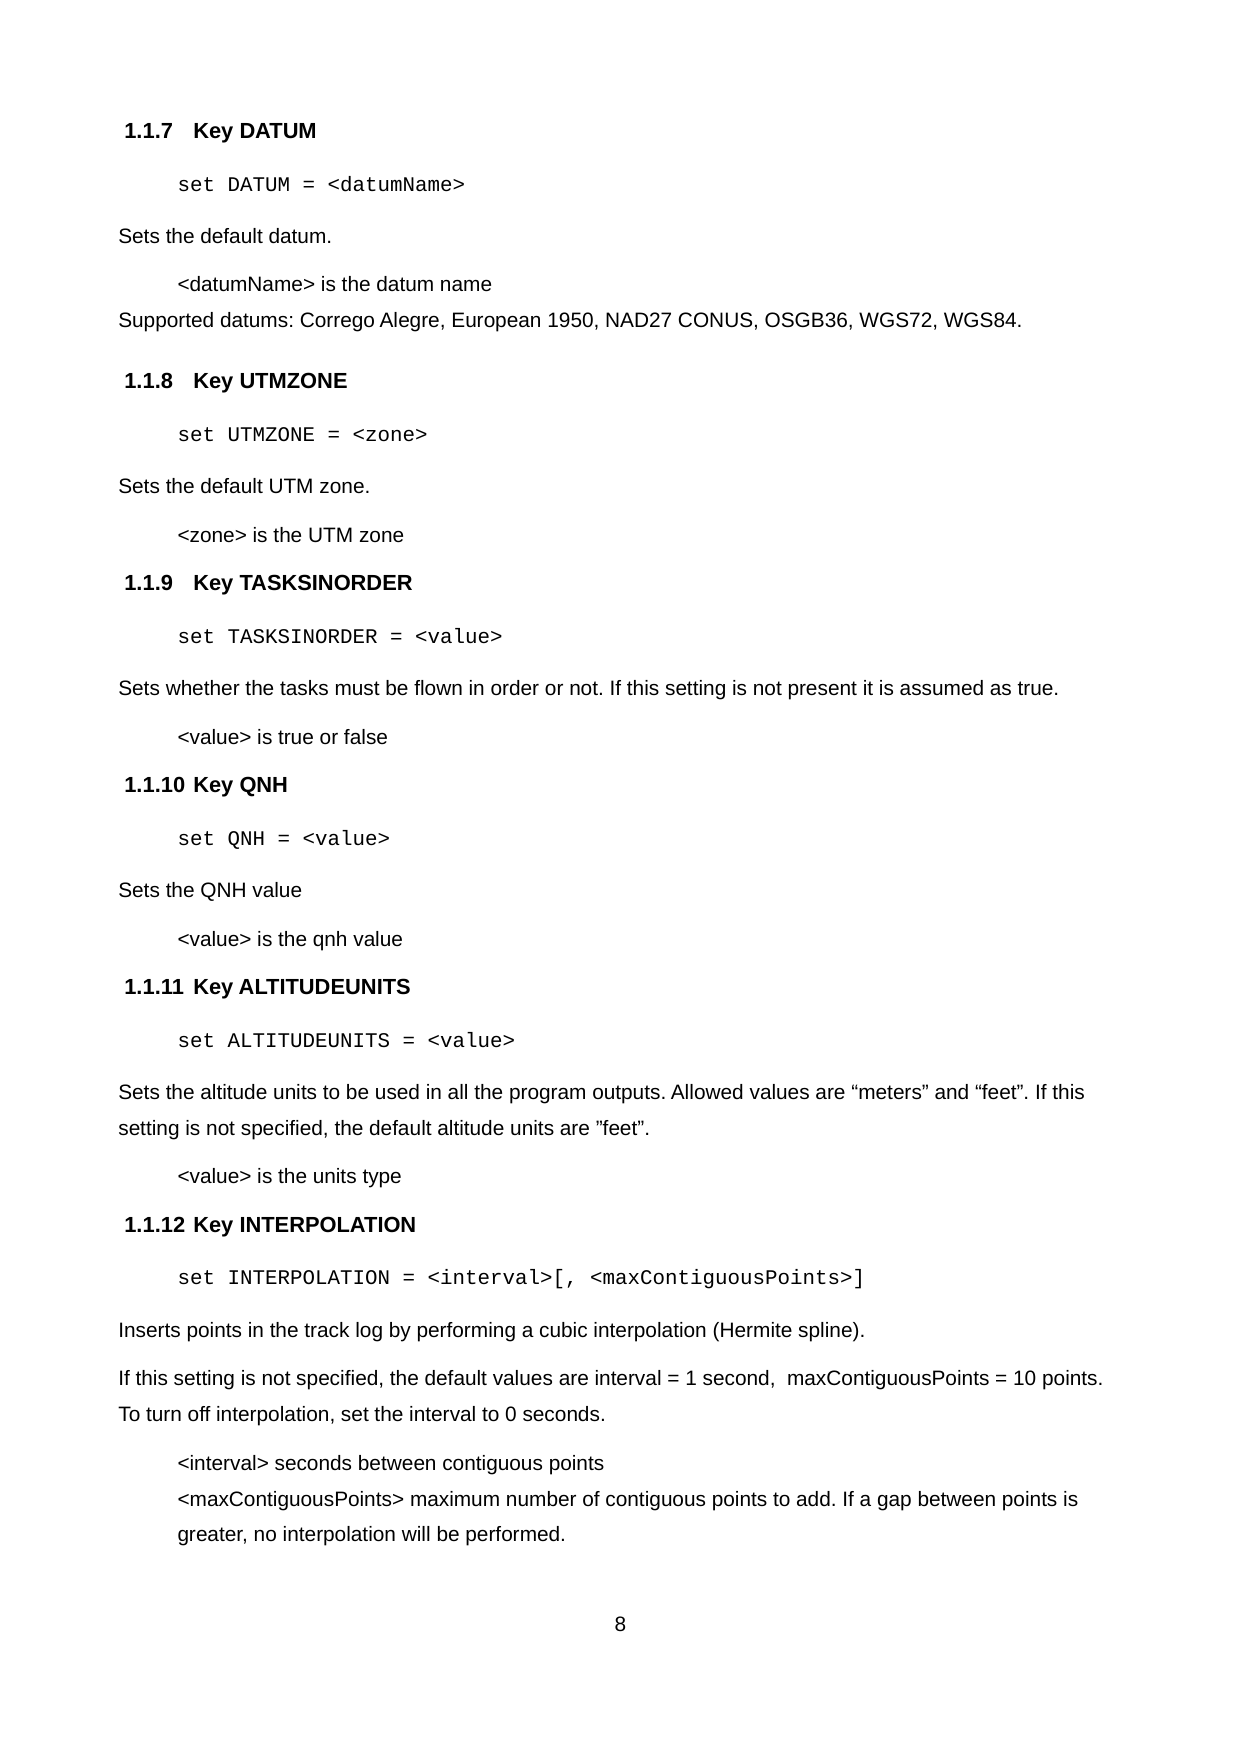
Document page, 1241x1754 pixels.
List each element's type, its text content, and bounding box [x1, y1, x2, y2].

text set DATUM = <datumName> [177, 174, 1063, 197]
list <value> is the qnh value [177, 926, 1122, 950]
list <value> is the units type [177, 1164, 1122, 1188]
text Sets the default UTM zone. [118, 474, 1122, 498]
list <value> is true or false [177, 724, 1122, 748]
text Sets the default datum. [118, 224, 1122, 248]
subtitle Key INTERPOLATION [118, 1212, 1122, 1237]
text set ALTITUDEUNITS = <value> [177, 1029, 1063, 1053]
text Sets the QNH value [118, 878, 1122, 902]
text Supported datums: Corrego Alegre, European 1950, NAD27 CONUS, OSGB36, WGS72, WGS84. [118, 308, 1122, 332]
subtitle Key TASKSINORDER [118, 570, 1122, 596]
text Sets whether the tasks must be flown in order or not. If this setting is not present it is assumed as true. [118, 676, 1122, 700]
subtitle Key QNH [118, 772, 1122, 797]
text set UTMZONE = <zone> [177, 424, 1063, 448]
list <datumName> is the datum name [177, 272, 1122, 296]
subtitle Key ALTITUDEUNITS [118, 974, 1122, 999]
list <interval> seconds between contiguous points [177, 1450, 1122, 1474]
text Inserts points in the track log by performing a cubic interpolation (Hermite spline). [118, 1318, 1122, 1342]
list <zone> is the UTM zone [177, 523, 1122, 547]
subtitle Key UTMZONE [118, 368, 1122, 394]
text Sets the altitude units to be used in all the program outputs. Allowed values are “meters” and “feet”. If this setting is not specified, the default altitude units are ”feet”. [118, 1080, 1122, 1140]
text set INTERPOLATION = <interval>[, <maxContiguousPoints>] [177, 1267, 1063, 1291]
text set QNH = <value> [177, 828, 1063, 851]
list <maxContiguousPoints> maximum number of contiguous points to add. If a gap between points is greater, no interpolation will be performed. [177, 1486, 1122, 1546]
text If this setting is not specified, the default values are interval = 1 second, maxContiguousPoints = 10 points. To turn off interpolation, set the interval to 0 seconds. [118, 1366, 1122, 1426]
subtitle Key DATUM [118, 118, 1122, 143]
text set TASKSINORDER = <value> [177, 626, 1063, 649]
